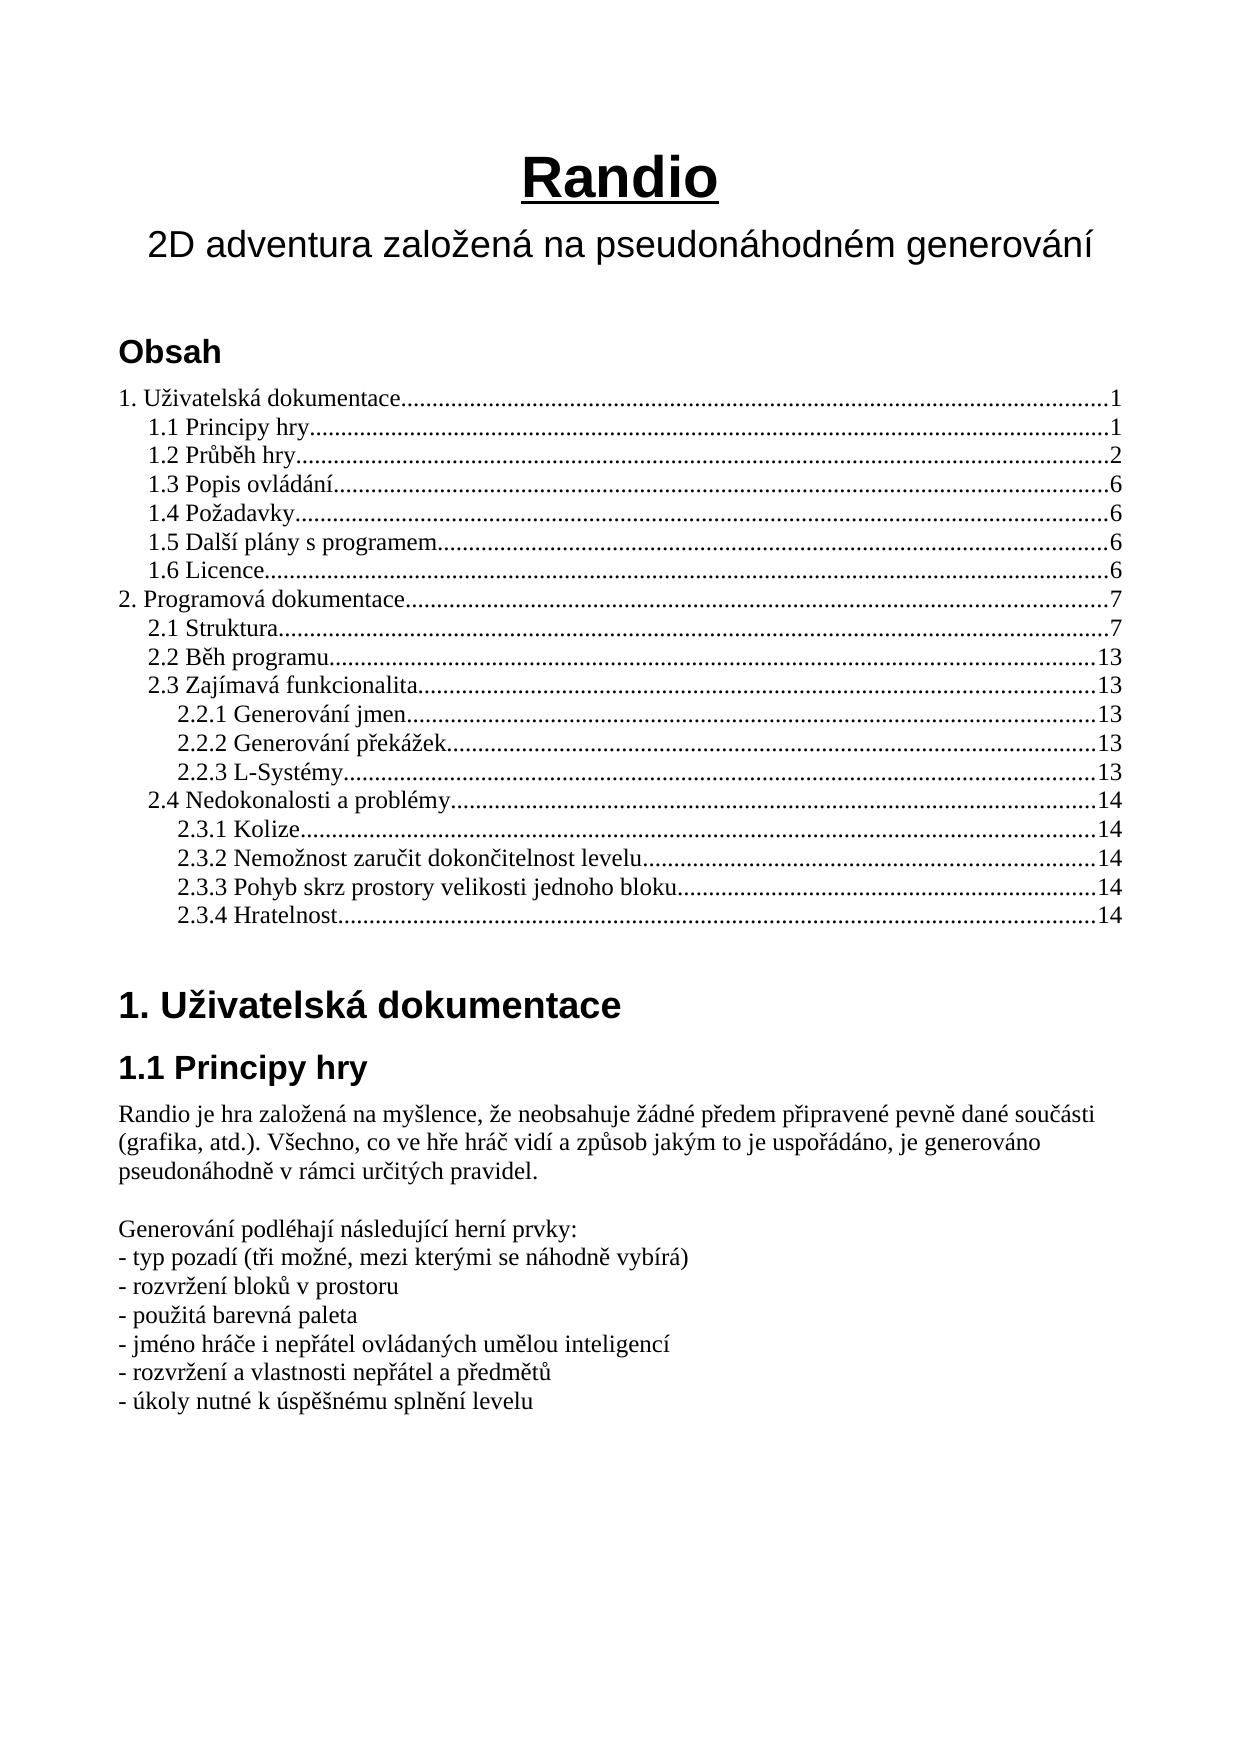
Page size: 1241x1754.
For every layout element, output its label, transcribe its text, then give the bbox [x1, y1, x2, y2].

text - jméno hráče i nepřátel ovládaných umělou inteligencí [118, 1329, 1122, 1357]
text 1. Uživatelská dokumentace 1 [118, 383, 1122, 412]
text 2.2.2 Generování překážek 13 [177, 728, 1122, 757]
text 1.4 Požadavky 6 [148, 498, 1122, 527]
text 2.3.3 Pohyb skrz prostory velikosti jednoho bloku 14 [177, 872, 1122, 901]
text 1.3 Popis ovládání 6 [148, 469, 1122, 498]
text 2.2.1 Generování jmen 13 [177, 699, 1122, 728]
text 2. Programová dokumentace 7 [118, 584, 1122, 613]
text - typ pozadí (tři možné, mezi kterými se náhodně vybírá) [118, 1242, 1122, 1271]
text Randio je hra založená na myšlence, že neobsahuje žádné předem připravené pevně dané součásti (grafika, atd.). Všechno, co ve hře hráč vidí a způsob jakým to je uspořádáno, je generováno pseudonáhodně v rámci určitých pravidel. [118, 1099, 1122, 1185]
text 2.2.3 L­‑Systémy 13 [177, 757, 1122, 786]
text 2.2 Běh programu 13 [148, 642, 1122, 671]
text - úkoly nutné k úspěšnému splnění levelu [118, 1386, 1122, 1415]
text 2.3 Zajímavá funkcionalita 13 [148, 671, 1122, 699]
subtitle 2D adventura založená na pseudonáhodném generování [118, 223, 1122, 266]
text 1.2 Průběh hry 2 [148, 441, 1122, 469]
subtitle Obsah [118, 332, 1122, 371]
subtitle 1. Uživatelská dokumentace [118, 983, 1122, 1027]
text - použitá barevná paleta [118, 1300, 1122, 1329]
text - rozvržení bloků v prostoru [118, 1271, 1122, 1300]
title Randio [118, 143, 1122, 210]
text Generování podléhají následující herní prvky: [118, 1214, 1122, 1242]
text 1.5 Další plány s programem 6 [148, 527, 1122, 556]
text 2.3.4 Hratelnost 14 [177, 901, 1122, 929]
subtitle 1.1 Principy hry [118, 1047, 1122, 1086]
text 2.3.1 Kolize 14 [177, 814, 1122, 843]
text - rozvržení a vlastnosti nepřátel a předmětů [118, 1357, 1122, 1386]
text 2.3.2 Nemožnost zaručit dokončitelnost levelu 14 [177, 843, 1122, 872]
text 1.6 Licence 6 [148, 556, 1122, 584]
text 1.1 Principy hry 1 [148, 412, 1122, 441]
text 2.4 Nedokonalosti a problémy 14 [148, 786, 1122, 814]
text 2.1 Struktura 7 [148, 613, 1122, 642]
